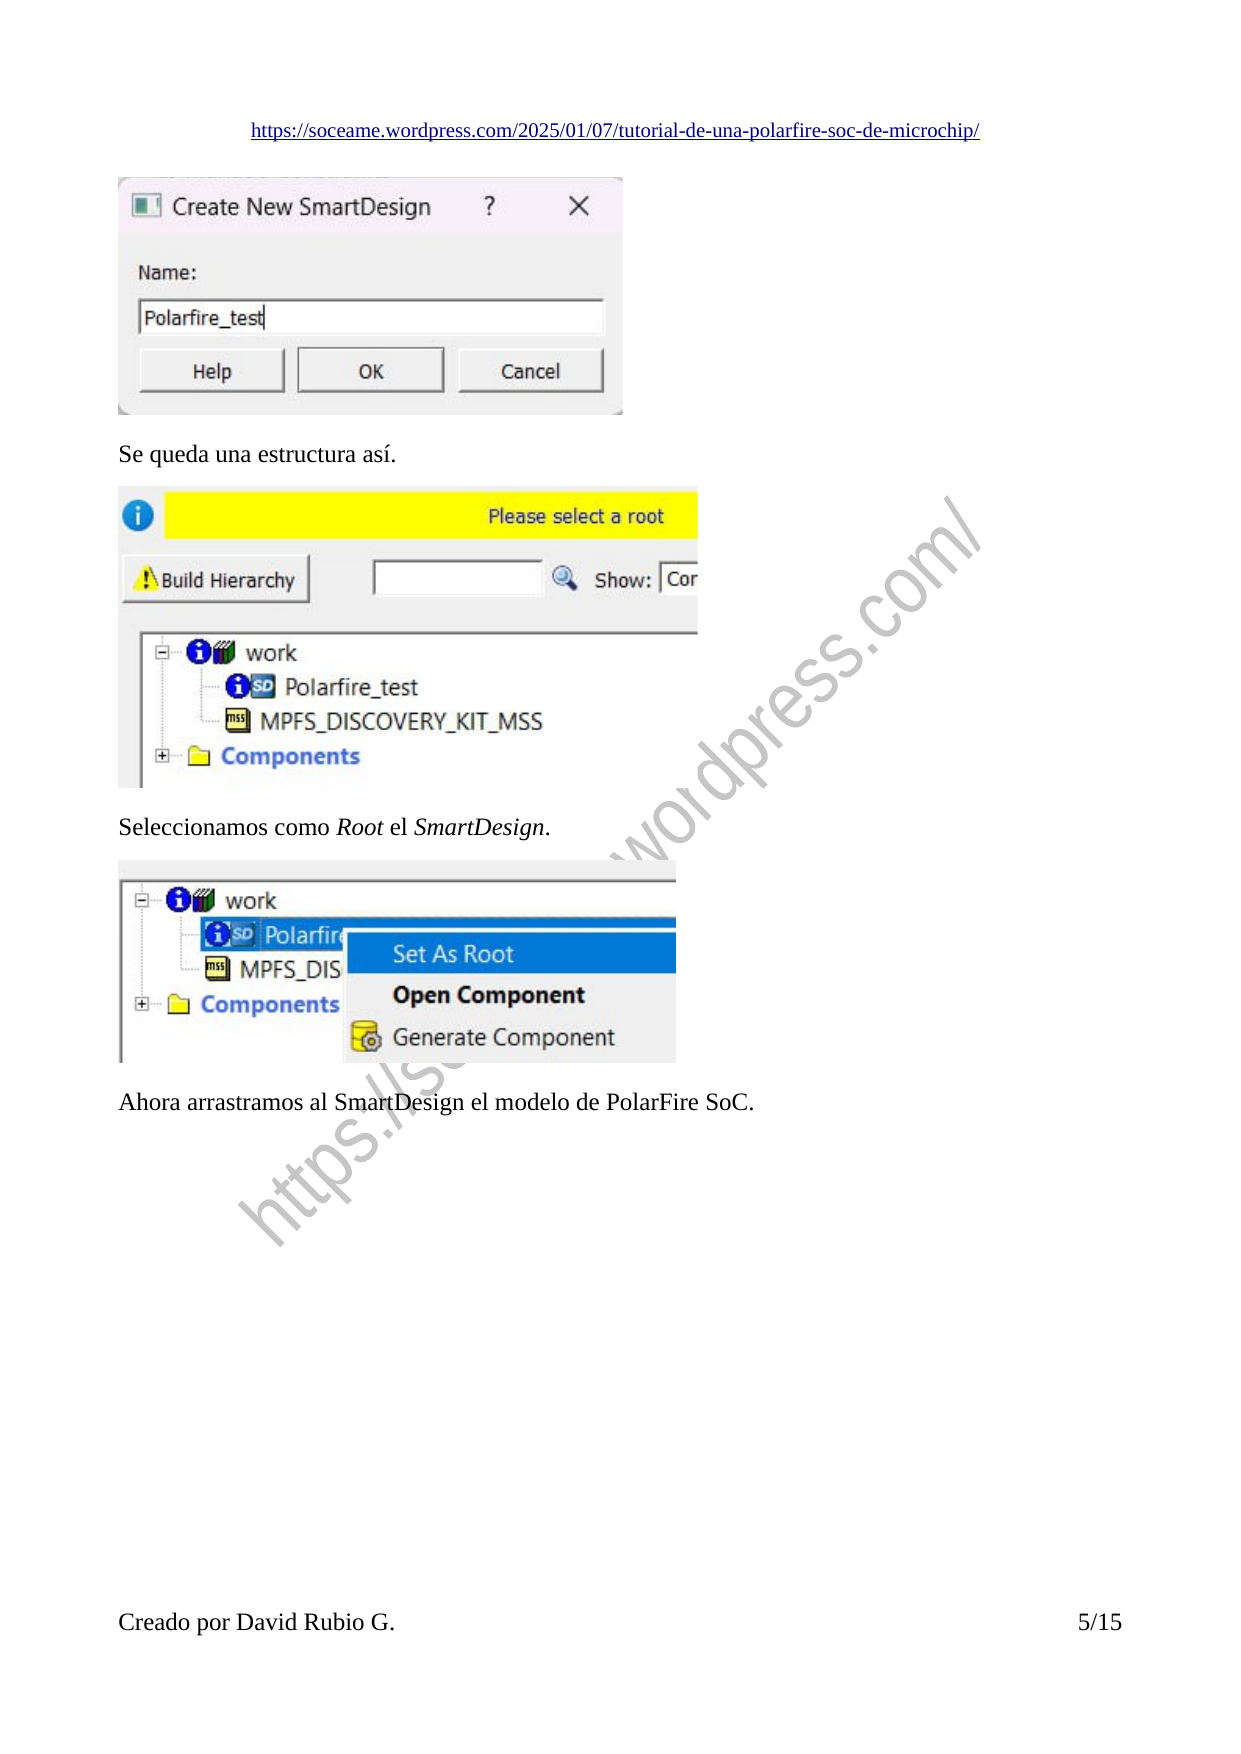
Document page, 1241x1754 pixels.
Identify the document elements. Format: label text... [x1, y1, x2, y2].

text [689, 812, 1122, 841]
text Se queda una estructura así. [118, 439, 1122, 468]
text Ahora arrastramos al SmartDesign el modelo de PolarFire SoC. [401, 1087, 1122, 1116]
picture [118, 486, 698, 788]
text Ahora arrastramos al SmartDesign el modelo de PolarFire SoC. [118, 1087, 389, 1116]
picture [118, 177, 623, 415]
picture [118, 860, 676, 1063]
text Seleccionamos como Root el SmartDesign. [118, 812, 670, 841]
